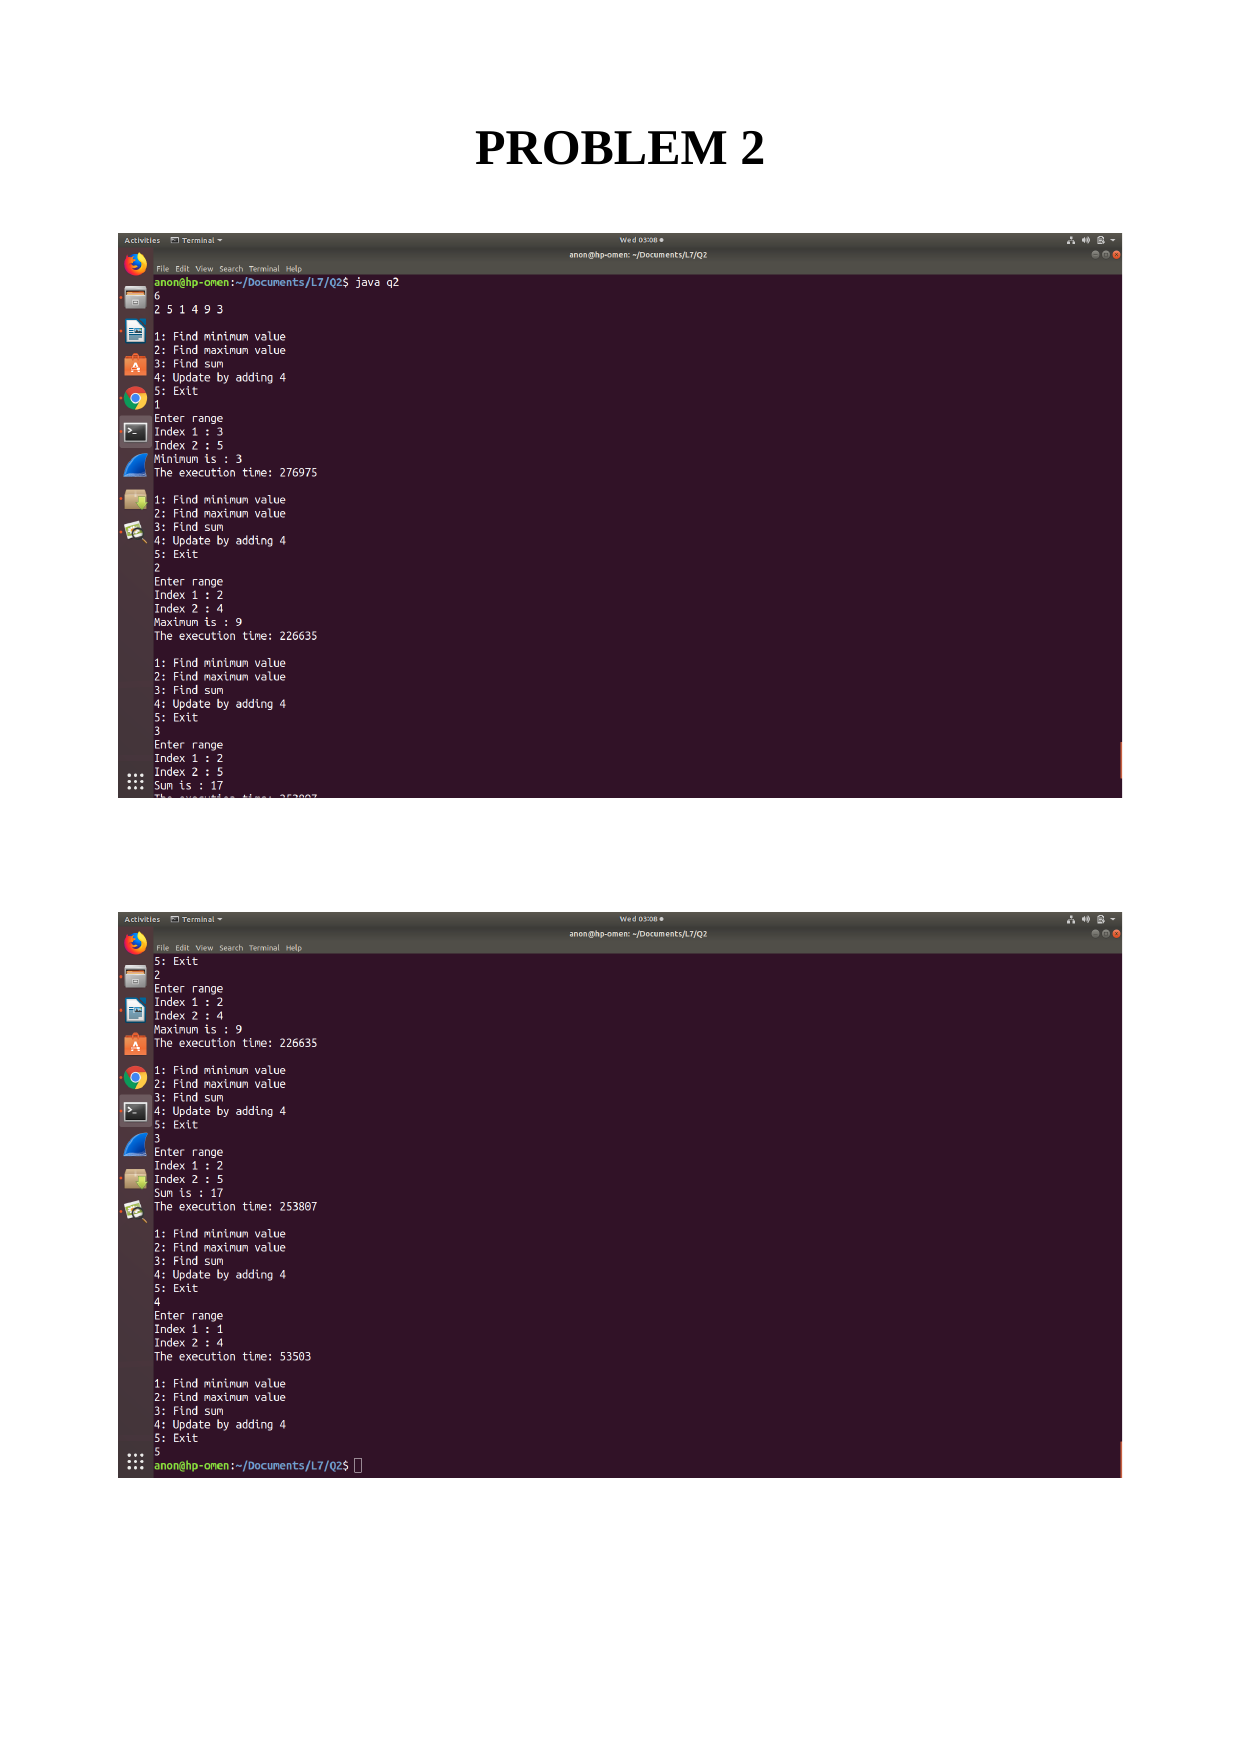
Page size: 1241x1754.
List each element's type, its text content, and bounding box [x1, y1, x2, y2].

text PROBLEM 2 [118, 118, 1122, 176]
picture [118, 912, 1123, 1478]
picture [118, 233, 1123, 798]
